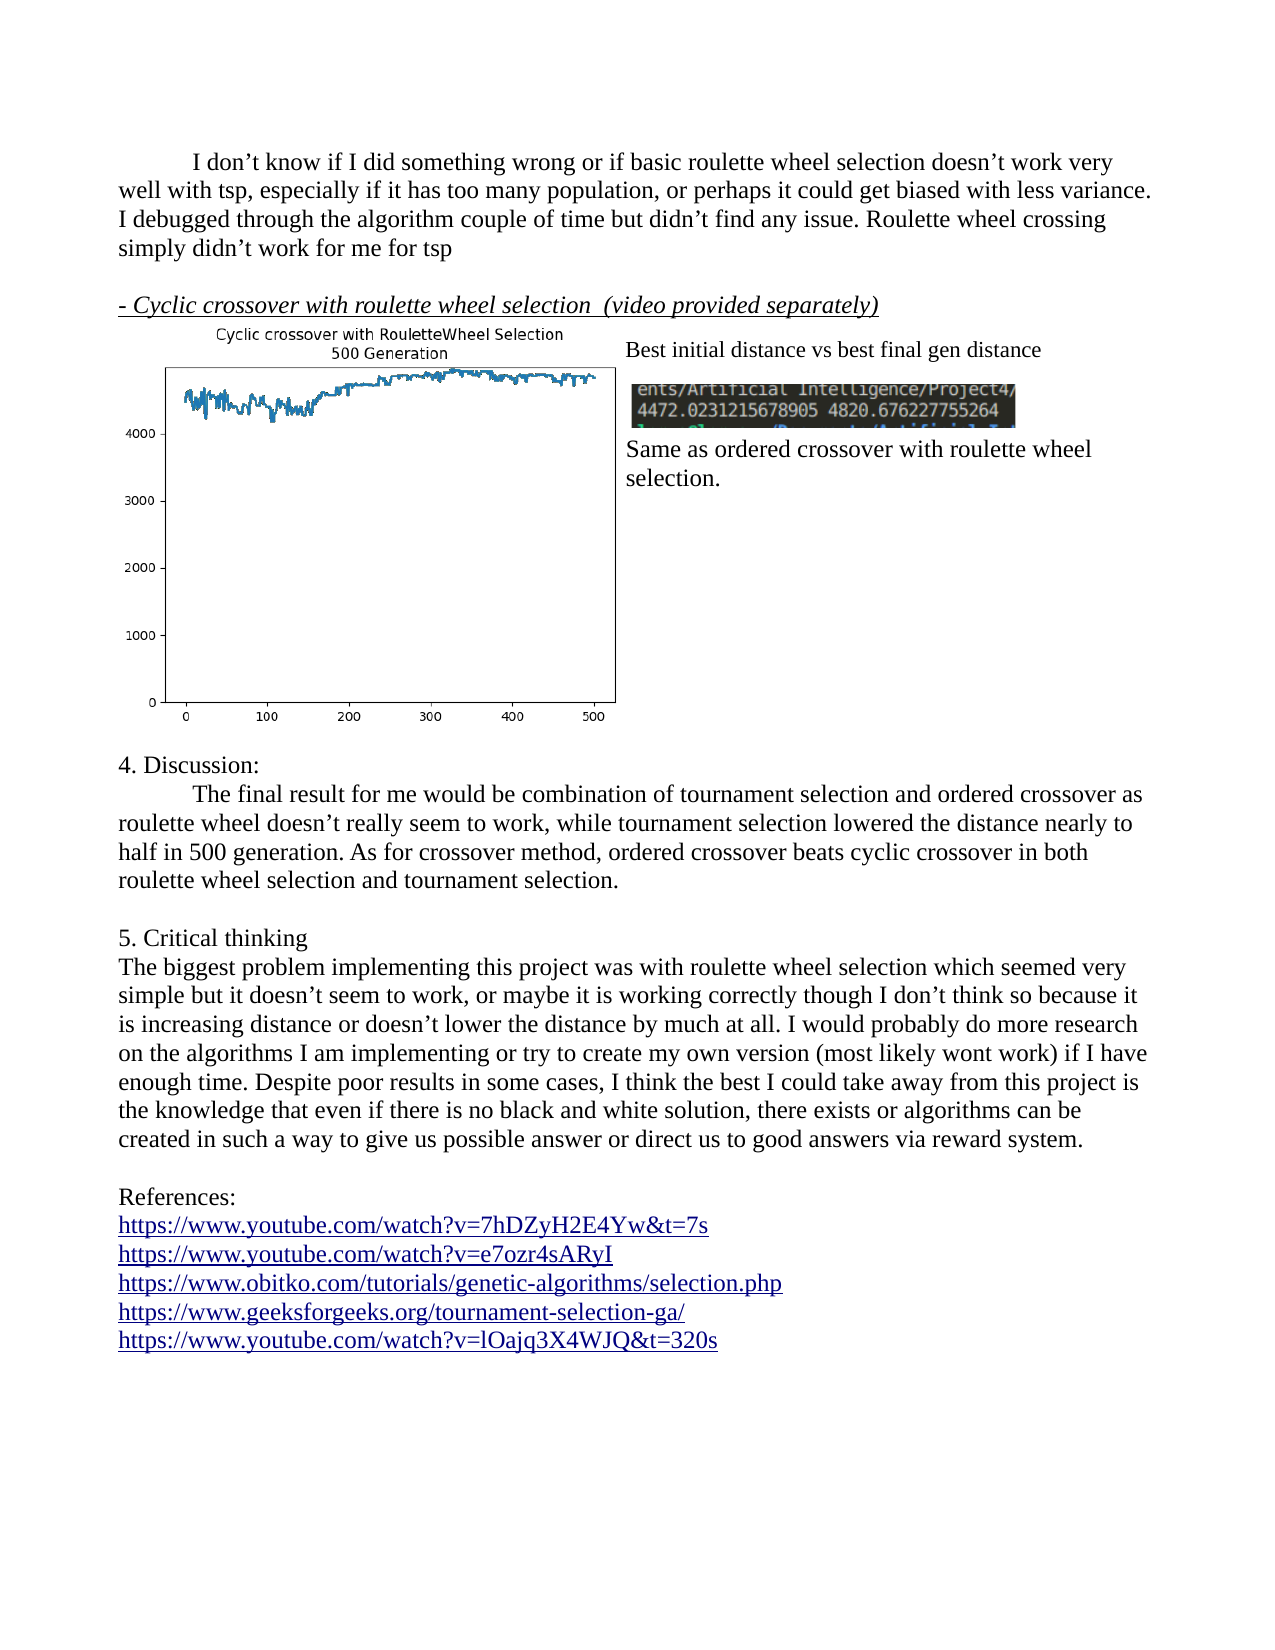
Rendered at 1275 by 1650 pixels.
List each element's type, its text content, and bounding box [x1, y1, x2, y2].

text https://www.geeksforgeeks.org/tournament-selection-ga/ [118, 1297, 1157, 1326]
text 4. Discussion: [118, 751, 1157, 779]
picture [120, 319, 626, 734]
text 5. Critical thinking [118, 923, 1157, 952]
text https://www.youtube.com/watch?v=e7ozr4sARyI [118, 1239, 1157, 1268]
text References: [118, 1182, 1157, 1211]
text I don’t know if I did something wrong or if basic roulette wheel selection doesn’t work very well with tsp, especially if it has too many population, or perhaps it could get biased with less variance. I debugged through the algorithm couple of time but didn’t find any issue. Roulette wheel crossing simply didn’t work for me for tsp [118, 147, 1157, 262]
text - Cyclic crossover with roulette wheel selection (video provided separately) [118, 291, 1157, 319]
text https://www.youtube.com/watch?v=7hDZyH2E4Yw&t=7s [118, 1211, 1157, 1239]
picture [631, 384, 1016, 428]
text The final result for me would be combination of tournament selection and ordered crossover as roulette wheel doesn’t really seem to work, while tournament selection lowered the distance nearly to half in 500 generation. As for crossover method, ordered crossover beats cyclic crossover in both roulette wheel selection and tournament selection. [118, 779, 1157, 894]
text The biggest problem implementing this project was with roulette wheel selection which seemed very simple but it doesn’t seem to work, or maybe it is working correctly though I don’t think so because it is increasing distance or doesn’t lower the distance by much at all. I would probably do more research on the algorithms I am implementing or try to create my own version (most likely wont work) if I have enough time. Despite poor results in some cases, I think the best I could take away from this project is the knowledge that even if there is no black and white solution, there exists or algorithms can be created in such a way to give us possible answer or direct us to good answers via reward system. [118, 952, 1157, 1153]
text https://www.obitko.com/tutorials/genetic-algorithms/selection.php [118, 1268, 1157, 1297]
text https://www.youtube.com/watch?v=lOajq3X4WJQ&t=320s [118, 1326, 1157, 1354]
text Same as ordered crossover with roulette wheel selection. [626, 434, 1157, 492]
